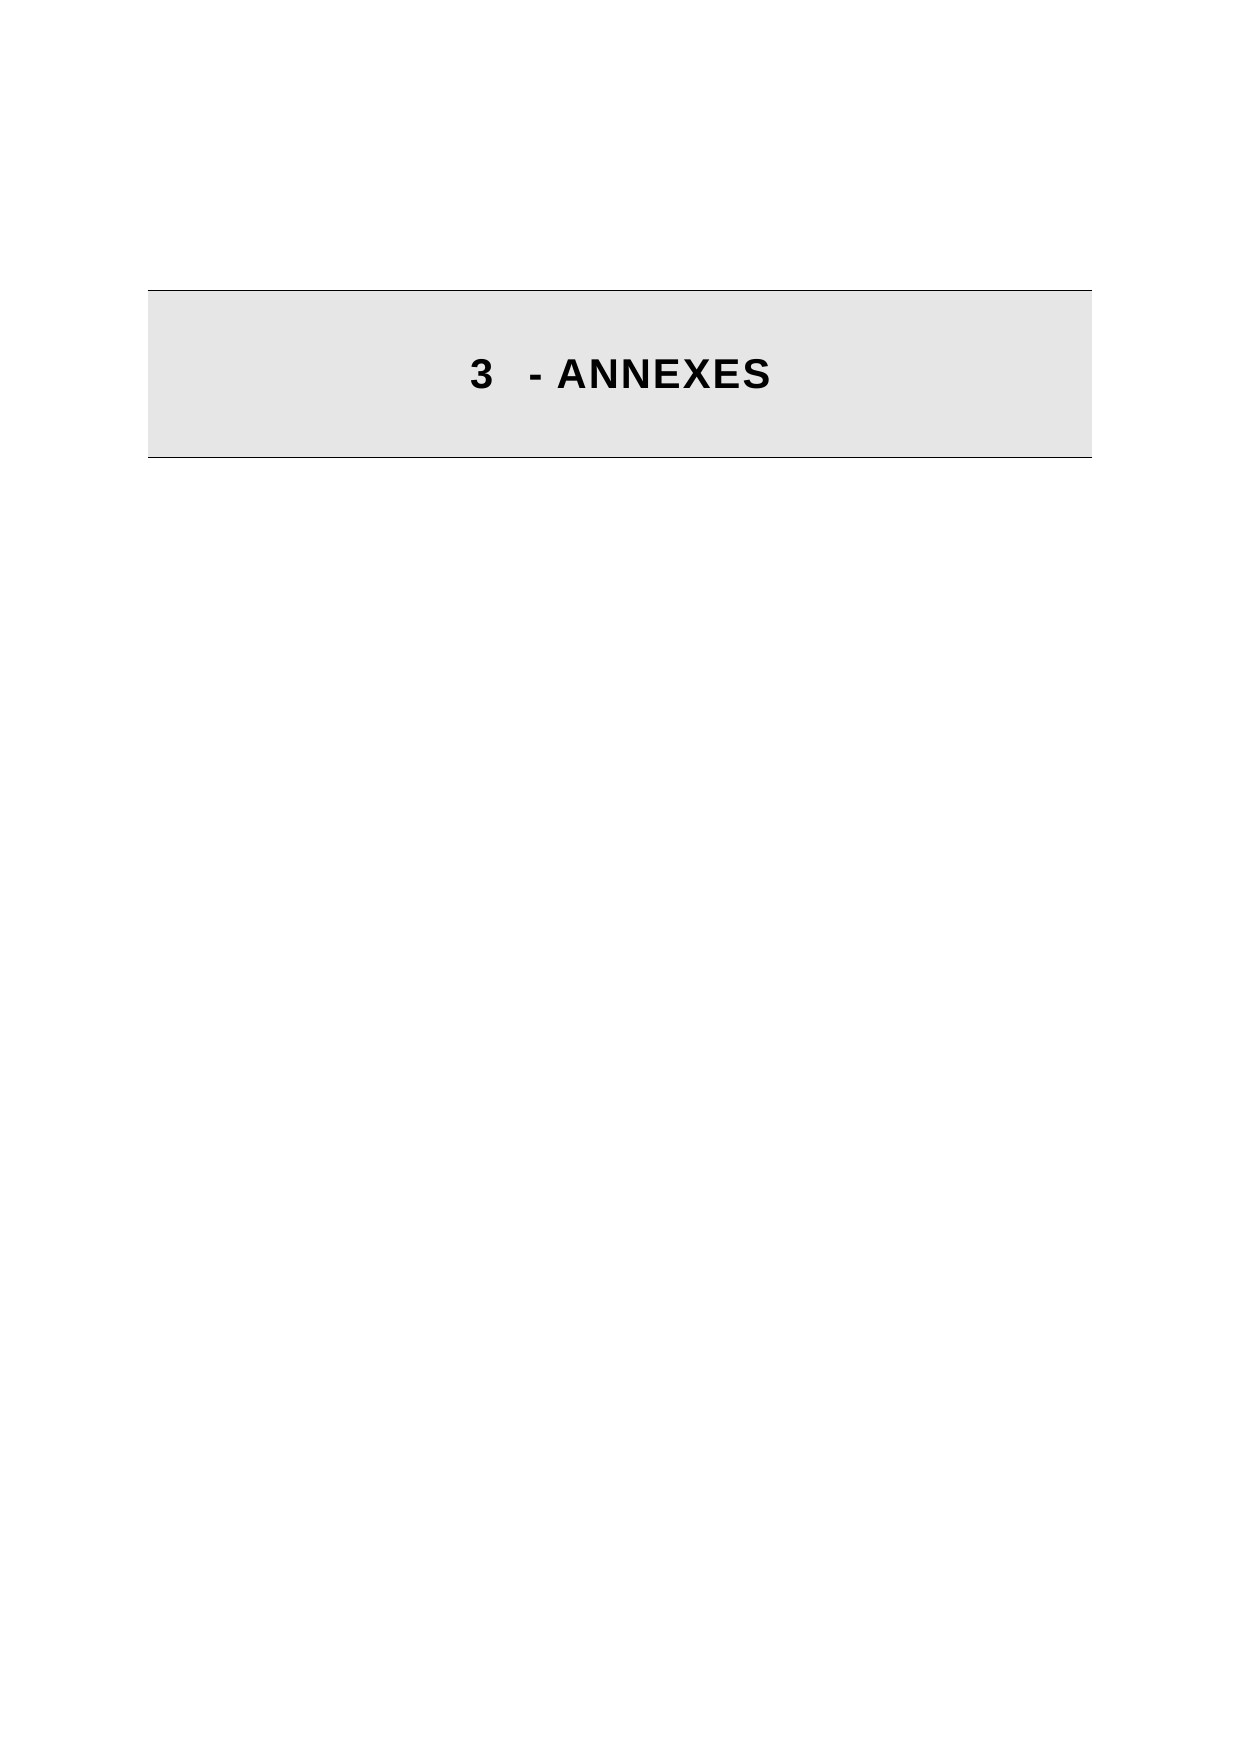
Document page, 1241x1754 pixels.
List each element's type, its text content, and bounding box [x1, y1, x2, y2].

subtitle - ANNEXES [148, 291, 1092, 457]
